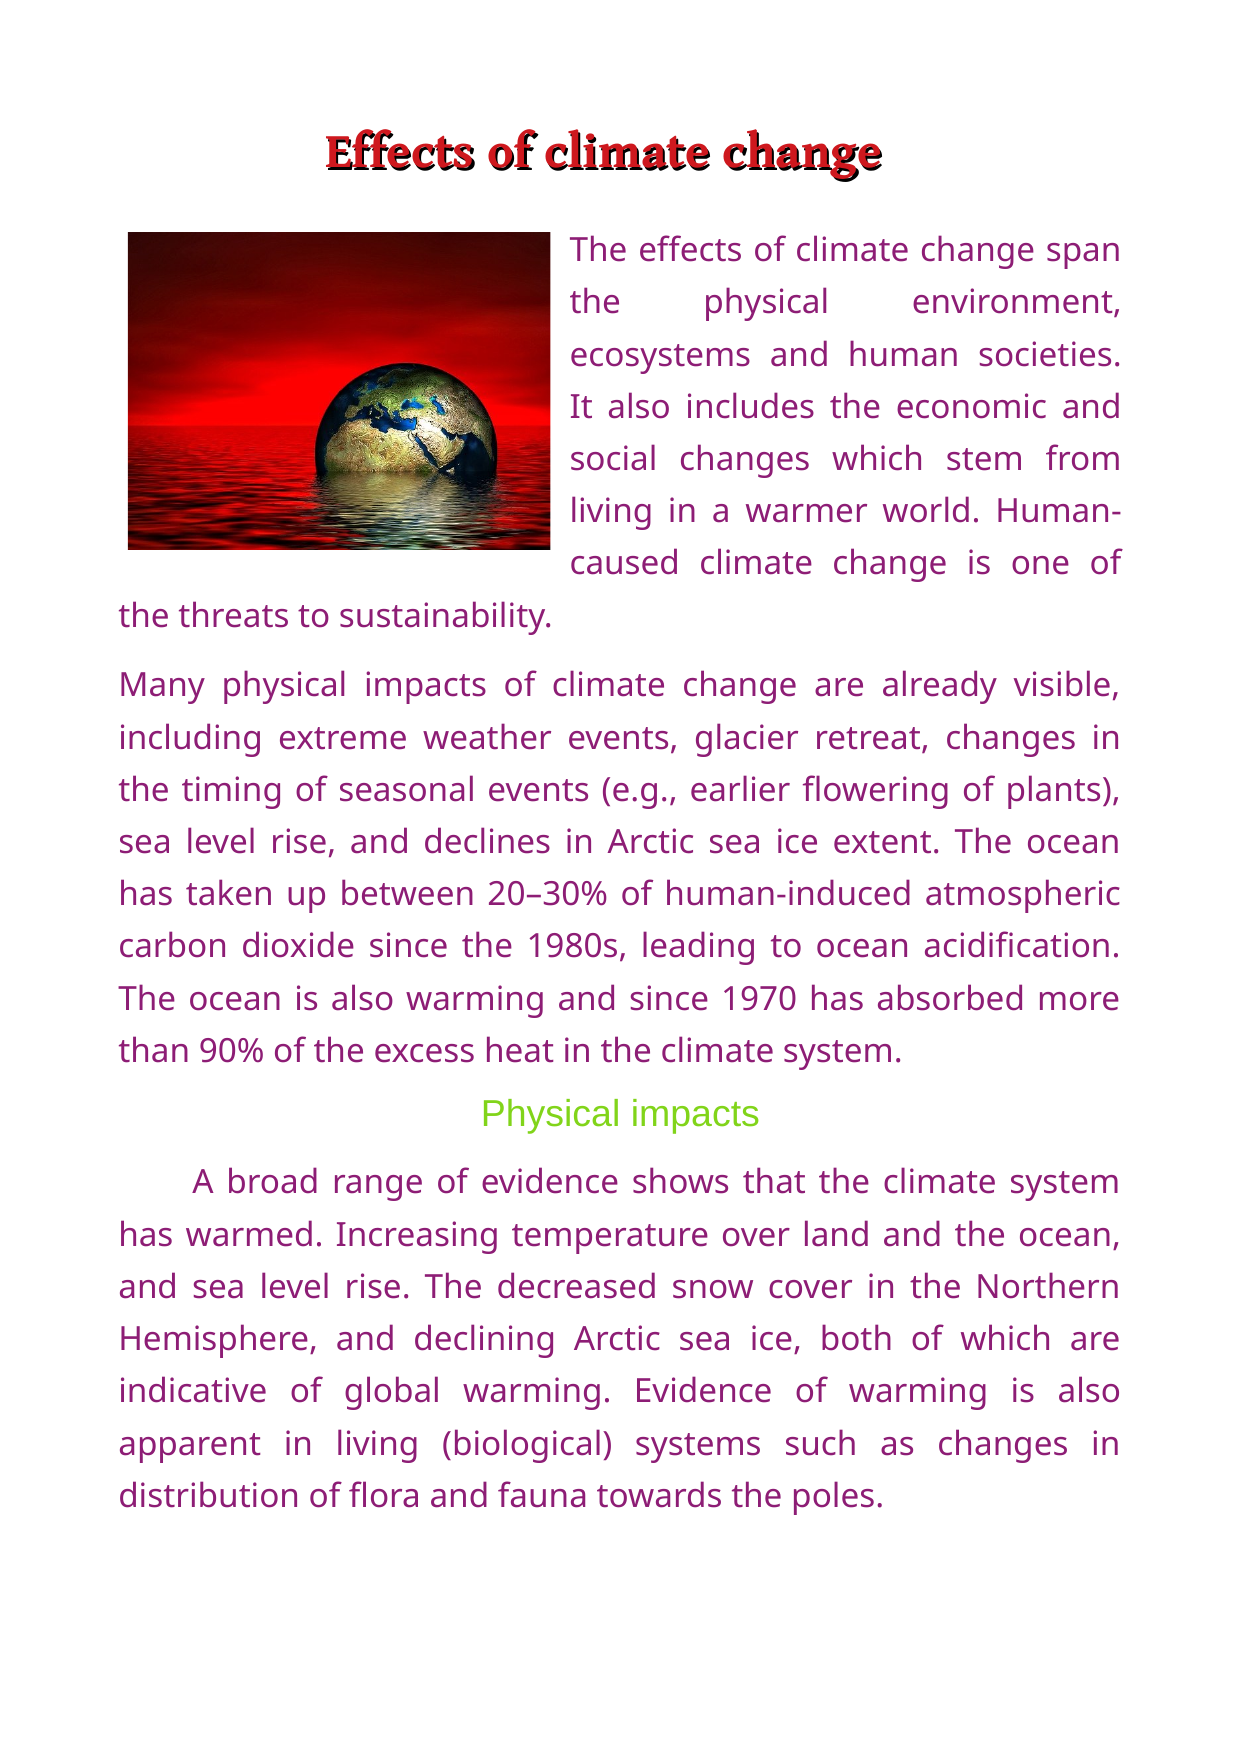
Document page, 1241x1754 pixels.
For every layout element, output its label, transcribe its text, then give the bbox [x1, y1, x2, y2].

text A broad range of evidence shows that the climate system has warmed. Increasing temperature over land and the ocean, and sea level rise. The decreased snow cover in the Northern Hemisphere, and declining Arctic sea ice, both of which are indicative of global warming. Evidence of warming is also apparent in living (biological) systems such as changes in distribution of flora and fauna towards the poles. [118, 1158, 1122, 1517]
text Many physical impacts of climate change are already visible, including extreme weather events, glacier retreat, changes in the timing of seasonal events (e.g., earlier flowering of plants), sea level rise, and declines in Arctic sea ice extent. The ocean has taken up between 20–30% of human-induced atmospheric carbon dioxide since the 1980s, leading to ocean acidification. The ocean is also warming and since 1970 has absorbed more than 90% of the excess heat in the climate system. [118, 661, 1122, 1072]
subtitle Physical impacts [118, 1091, 1122, 1134]
text The effects of climate change span the physical environment, ecosystems and human societies. It also includes the economic and social changes which stem from living in a warmer world. Human-caused climate change is one of the threats to sustainability. [118, 226, 1122, 637]
text Effects of climate change [118, 124, 1122, 182]
picture [127, 232, 551, 550]
